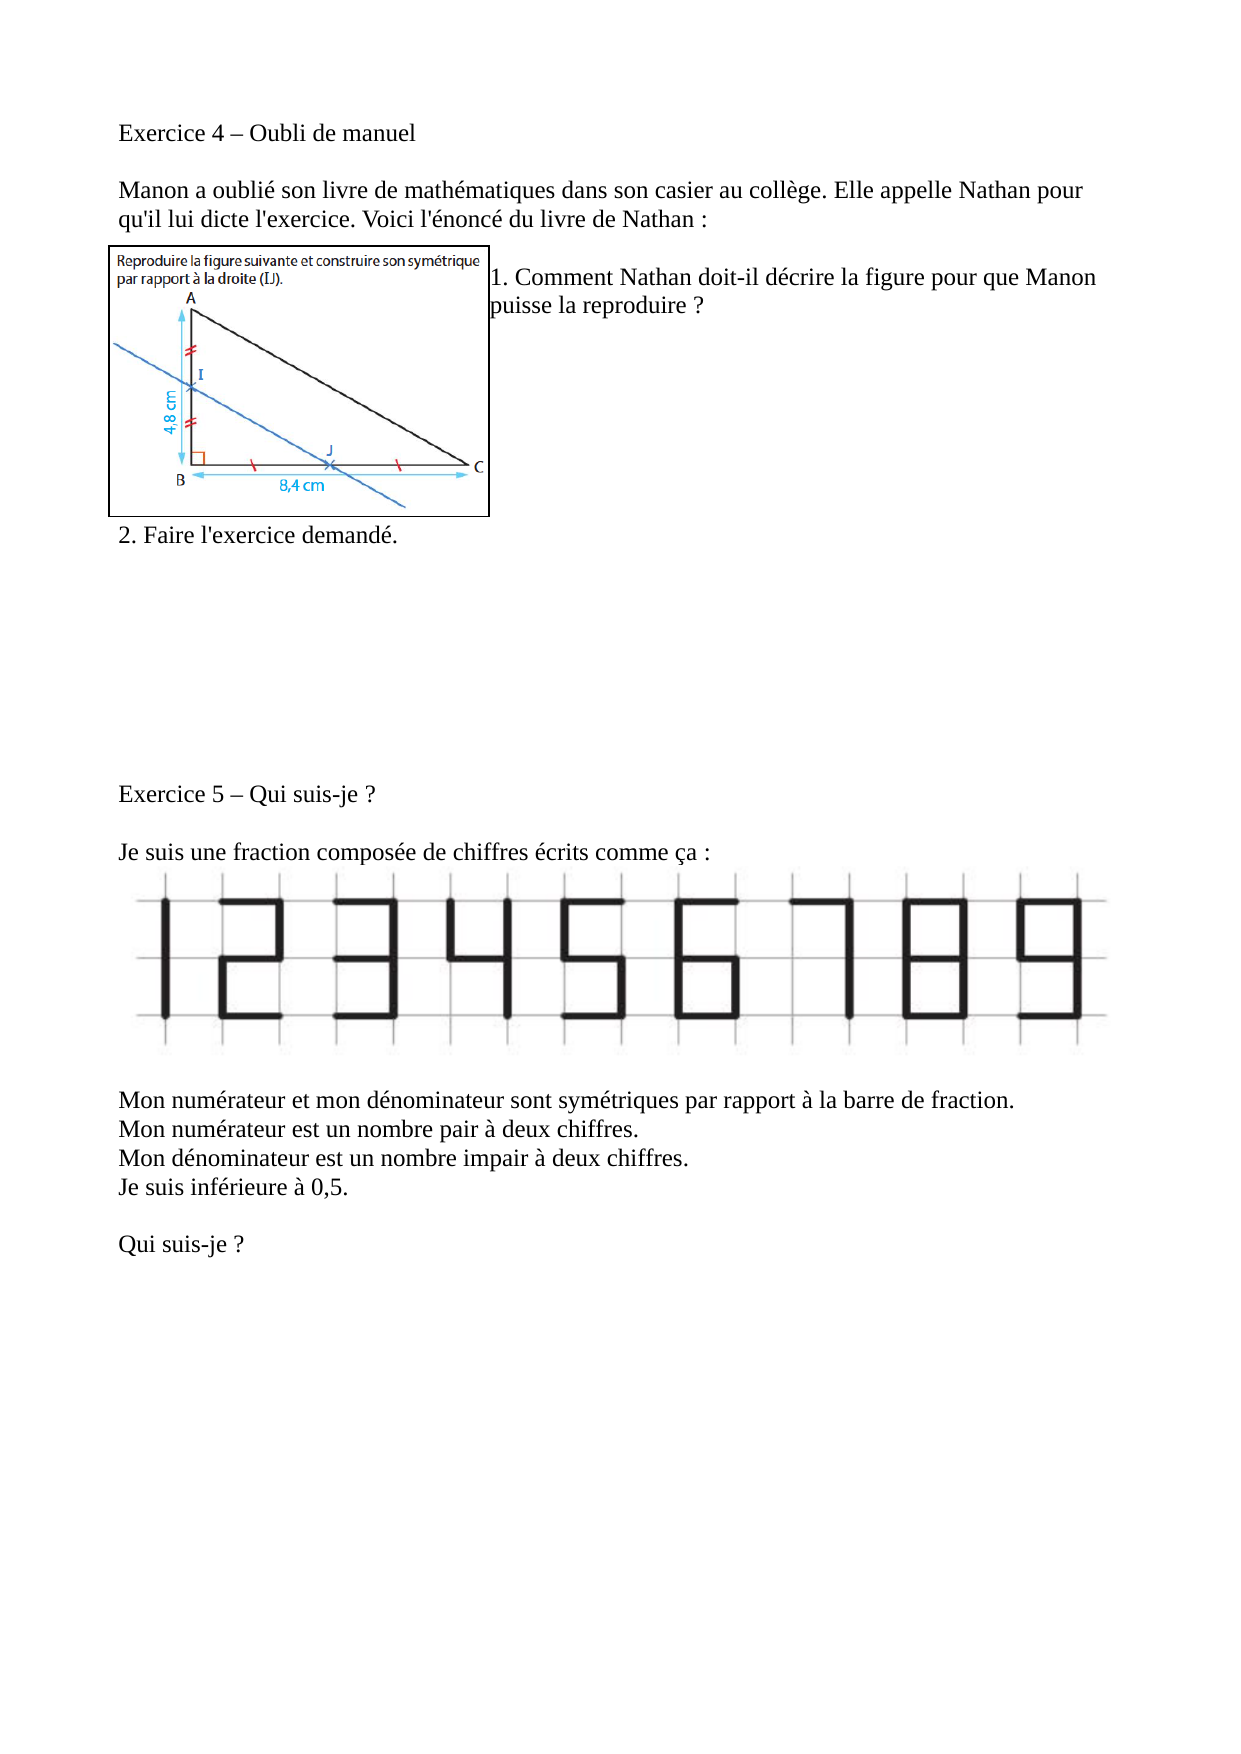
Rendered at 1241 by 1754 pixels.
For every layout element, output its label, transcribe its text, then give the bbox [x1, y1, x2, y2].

text Mon numérateur est un nombre pair à deux chiffres. [118, 1114, 1122, 1143]
text Qui suis-je ? [118, 1229, 1122, 1258]
text Exercice 4 – Oubli de manuel [118, 118, 1122, 147]
picture [112, 249, 485, 513]
text 2. Faire l'exercice demandé. [118, 521, 1122, 549]
text Mon dénominateur est un nombre impair à deux chiffres. [118, 1143, 1122, 1172]
picture [118, 865, 1123, 1057]
text Manon a oublié son livre de mathématiques dans son casier au collège. Elle appelle Nathan pour qu'il lui dicte l'exercice. Voici l'énoncé du livre de Nathan : [118, 176, 1122, 233]
text Mon numérateur et mon dénominateur sont symétriques par rapport à la barre de fraction. [118, 1086, 1122, 1114]
text Je suis une fraction composée de chiffres écrits comme ça : [118, 837, 1122, 865]
text 1. Comment Nathan doit-il décrire la figure pour que Manon puisse la reproduire ? [490, 262, 1122, 319]
text Je suis inférieure à 0,5. [118, 1172, 1122, 1201]
text Exercice 5 – Qui suis-je ? [118, 779, 1122, 808]
